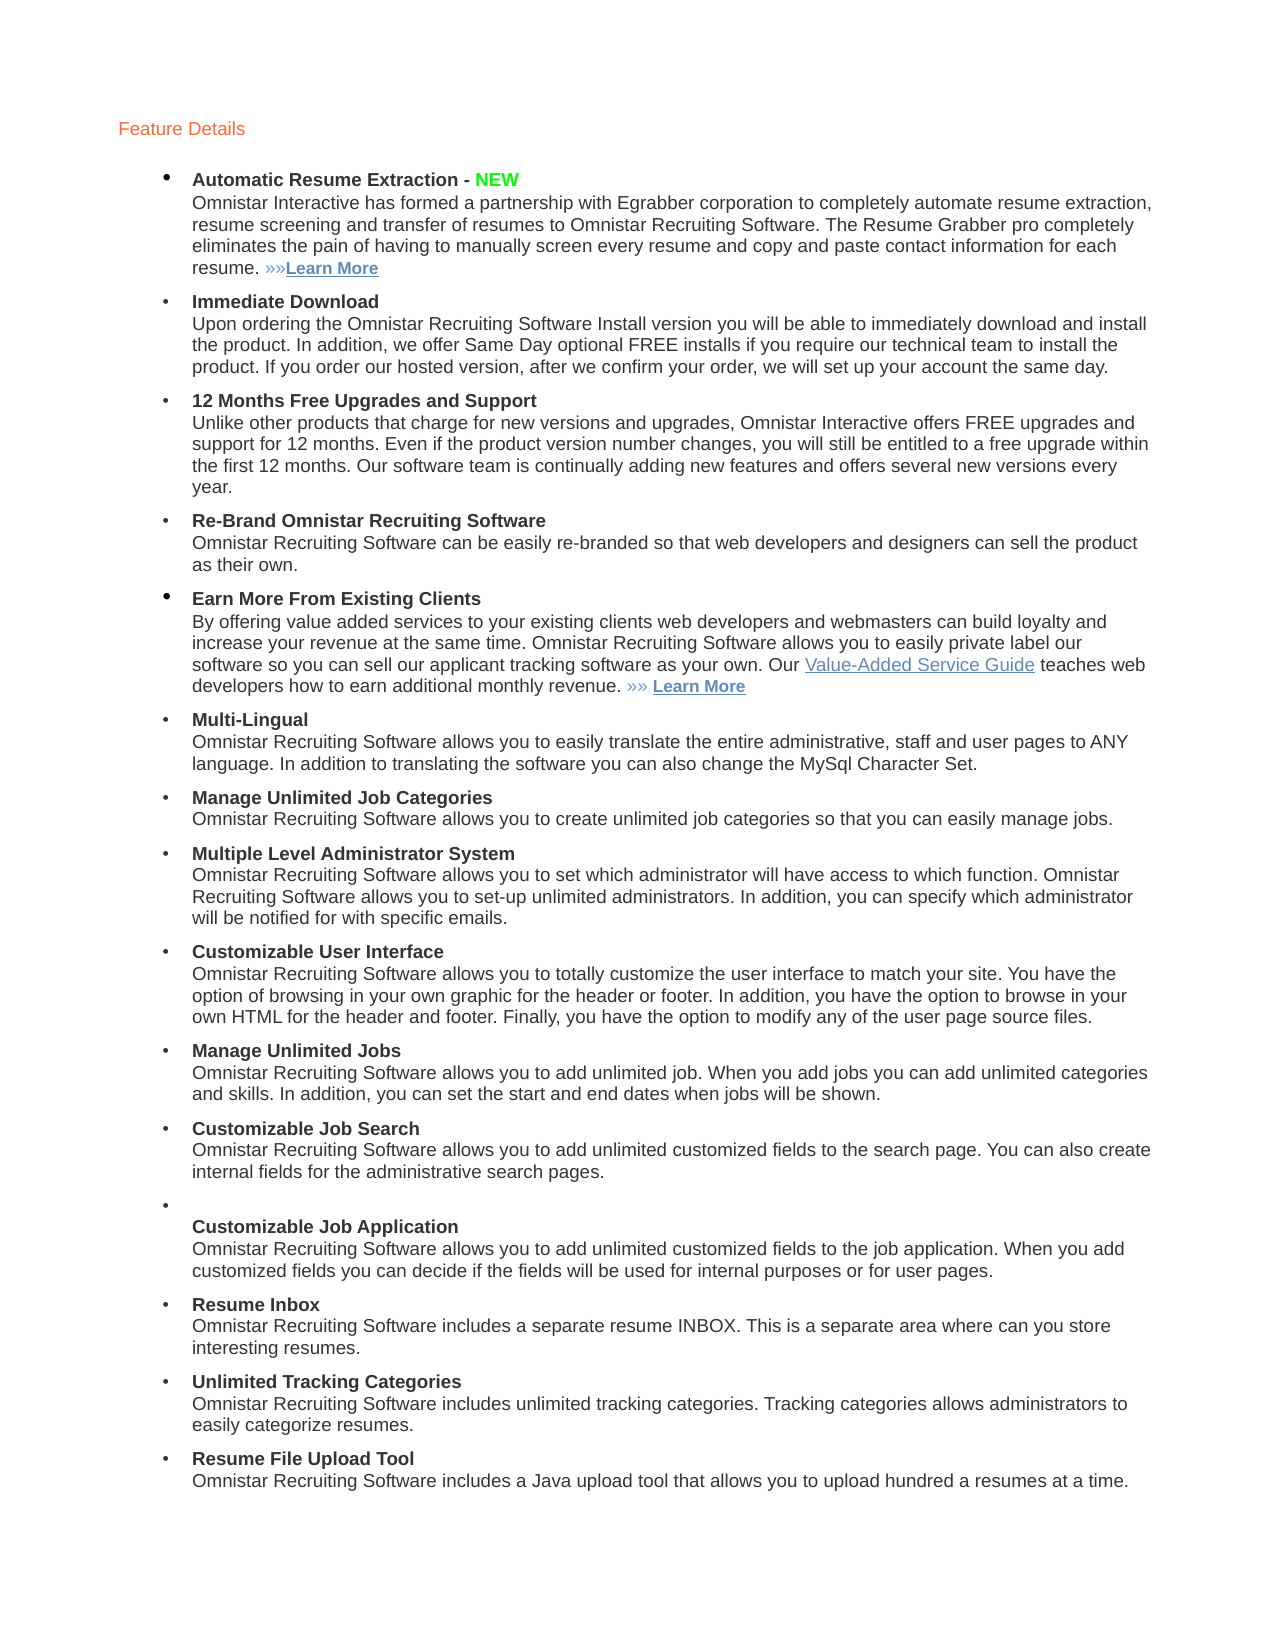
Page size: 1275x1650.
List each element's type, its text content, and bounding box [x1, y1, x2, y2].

list Earn More From Existing Clients By offering value added services to your existing clients web developers and webmasters can build loyalty and increase your revenue at the same time. Omnistar Recruiting Software allows you to easily private label our software so you can sell our applicant tracking software as your own. Our Value-Added Service Guide teaches web developers how to earn additional monthly revenue. »» Learn More [162, 587, 1157, 697]
list Customizable Job Search Omnistar Recruiting Software allows you to add unlimited customized fields to the search page. You can also create internal fields for the administrative search pages. [162, 1117, 1157, 1182]
list Unlimited Tracking Categories Omnistar Recruiting Software includes unlimited tracking categories. Tracking categories allows administrators to easily categorize resumes. [162, 1371, 1157, 1436]
text Feature Details [118, 118, 1157, 140]
list Customizable Job Application Omnistar Recruiting Software allows you to add unlimited customized fields to the job application. When you add customized fields you can decide if the fields will be used for internal purposes or for user pages. [162, 1194, 1157, 1281]
list Multiple Level Administrator System Omnistar Recruiting Software allows you to set which administrator will have access to which function. Omnistar Recruiting Software allows you to set-up unlimited administrators. In addition, you can specify which administrator will be notified for with specific emails. [162, 842, 1157, 929]
list Resume File Upload Tool Omnistar Recruiting Software includes a Java upload tool that allows you to upload hundred a resumes at a time. [162, 1448, 1157, 1491]
list Multi-Lingual Omnistar Recruiting Software allows you to easily translate the entire administrative, staff and user pages to ANY language. In addition to translating the software you can also change the MySql Character Set. [162, 709, 1157, 774]
list Manage Unlimited Job Categories Omnistar Recruiting Software allows you to create unlimited job categories so that you can easily manage jobs. [162, 787, 1157, 830]
list Automatic Resume Extraction - NEW Omnistar Interactive has formed a partnership with Egrabber corporation to completely automate resume extraction, resume screening and transfer of resumes to Omnistar Recruiting Software. The Resume Grabber pro completely eliminates the pain of having to manually screen every resume and copy and paste contact information for each resume. »»Learn More [162, 169, 1157, 278]
list 12 Months Free Upgrades and Support Unlike other products that charge for new versions and upgrades, Omnistar Interactive offers FREE upgrades and support for 12 months. Even if the product version number changes, you will still be entitled to a free upgrade within the first 12 months. Our software team is continually adding new features and offers several new versions every year. [162, 390, 1157, 498]
list Manage Unlimited Jobs Omnistar Recruiting Software allows you to add unlimited job. When you add jobs you can add unlimited categories and skills. In addition, you can set the start and end dates when jobs will be shown. [162, 1040, 1157, 1105]
list Customizable User Interface Omnistar Recruiting Software allows you to totally customize the user interface to match your site. You have the option of browsing in your own graphic for the header or footer. In addition, you have the option to browse in your own HTML for the header and footer. Finally, you have the option to modify any of the user page source files. [162, 941, 1157, 1027]
list Resume Inbox Omnistar Recruiting Software includes a separate resume INBOX. This is a separate area where can you store interesting resumes. [162, 1293, 1157, 1358]
list Immediate Download Upon ordering the Omnistar Recruiting Software Install version you will be able to immediately download and install the product. In addition, we offer Same Day optional FREE installs if you require our technical team to install the product. If you order our hosted version, after we confirm your order, we will set up your account the same day. [162, 291, 1157, 377]
list Re-Brand Omnistar Recruiting Software Omnistar Recruiting Software can be easily re-branded so that web developers and designers can sell the product as their own. [162, 510, 1157, 575]
